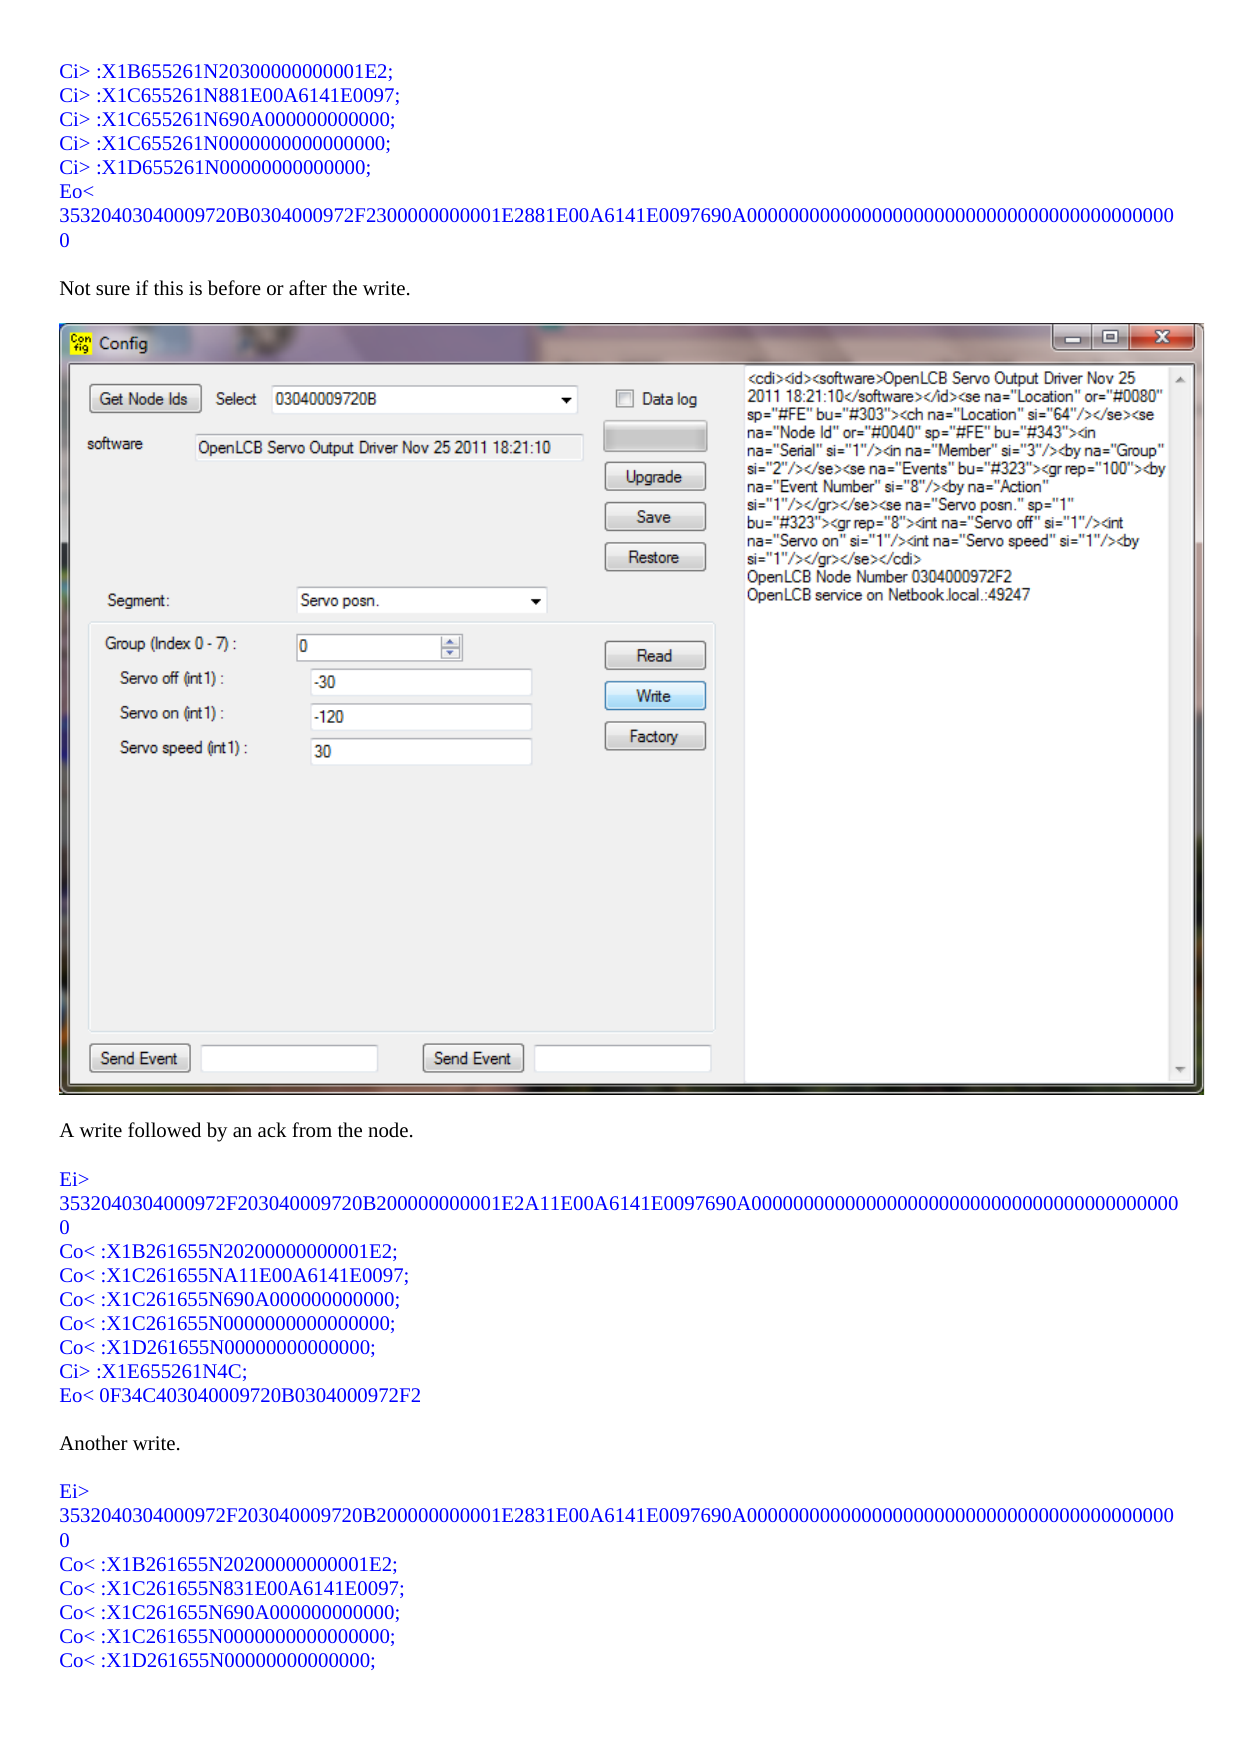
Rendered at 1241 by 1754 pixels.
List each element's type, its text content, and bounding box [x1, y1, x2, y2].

text Eo< 35320403040009720B0304000972F2300000000001E2881E00A6141E0097690A000000000000000000000000000000000000000000 [59, 179, 1181, 252]
text Ci> :X1C655261N0000000000000000; [59, 131, 1181, 155]
text Co< :X1B261655N20200000000001E2; [59, 1552, 1181, 1576]
text Ci> :X1B655261N20300000000001E2; [59, 59, 1181, 83]
text Co< :X1C261655N0000000000000000; [59, 1624, 1181, 1648]
text A write followed by an ack from the node. [59, 1118, 1181, 1142]
text Ci> :X1E655261N4C; [59, 1359, 1181, 1383]
text Eo< 0F34C403040009720B0304000972F2 [59, 1383, 1181, 1407]
text Co< :X1D261655N00000000000000; [59, 1335, 1181, 1359]
text Another write. [59, 1431, 1181, 1455]
text Ei> 3532040304000972F203040009720B200000000001E2831E00A6141E0097690A000000000000000000000000000000000000000000 [59, 1479, 1181, 1552]
text Ci> :X1D655261N00000000000000; [59, 155, 1181, 179]
text Co< :X1C261655NA11E00A6141E0097; [59, 1263, 1181, 1287]
text Ei> 3532040304000972F203040009720B200000000001E2A11E00A6141E0097690A000000000000000000000000000000000000000000 [59, 1167, 1181, 1239]
text Co< :X1B261655N20200000000001E2; [59, 1239, 1181, 1263]
text Co< :X1C261655N831E00A6141E0097; [59, 1576, 1181, 1600]
text Not sure if this is before or after the write. [59, 276, 1181, 300]
text Ci> :X1C655261N881E00A6141E0097; [59, 83, 1181, 107]
text Co< :X1C261655N690A000000000000; [59, 1600, 1181, 1624]
text Co< :X1D261655N00000000000000; [59, 1648, 1181, 1672]
text Ci> :X1C655261N690A000000000000; [59, 107, 1181, 131]
text Co< :X1C261655N690A000000000000; [59, 1287, 1181, 1311]
text Co< :X1C261655N0000000000000000; [59, 1311, 1181, 1335]
